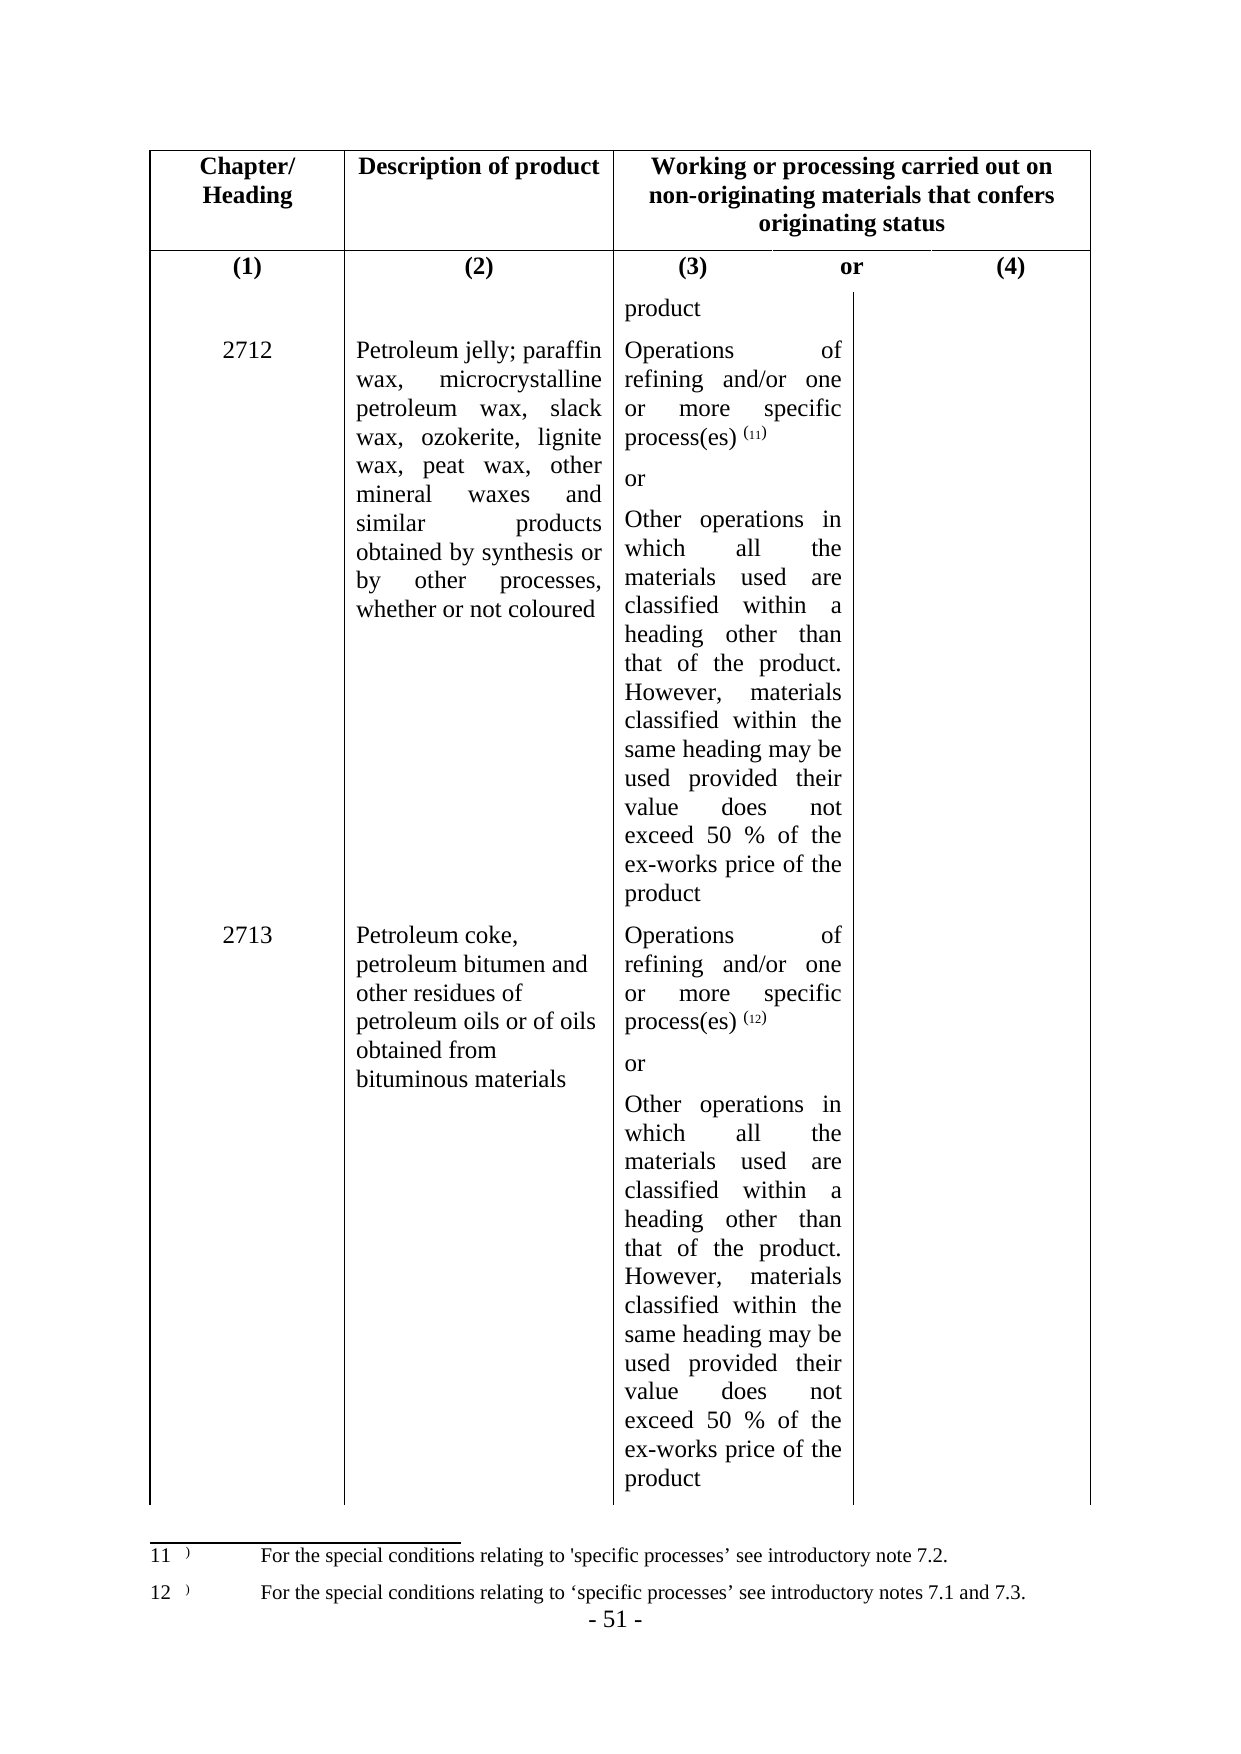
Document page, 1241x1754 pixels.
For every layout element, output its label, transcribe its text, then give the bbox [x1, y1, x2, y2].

table_cell Petroleum coke, petroleum bitumen and other residues of petroleum oils or of oils obtained from bituminous materials [345, 920, 613, 1504]
table_header Working or processing carried out on non-originating materials that confers originating status [614, 151, 1090, 250]
table_cell [854, 335, 1090, 919]
table_cell (3) [614, 251, 772, 292]
table_cell 2712 [151, 335, 344, 919]
table_cell (2) [345, 251, 613, 292]
table_cell (4) [932, 251, 1090, 292]
table_cell Operations of refining and/or one or more specific process(es) () or Other operations in which all the materials used are classified within a heading other than that of the product. However, materials classified within the same heading may be used provided their value does not exceed 50 % of the ex-works price of the product [614, 335, 853, 919]
table_cell Petroleum jelly; paraffin wax, microcrystalline petroleum wax, slack wax, ozokerite, lignite wax, peat wax, other mineral waxes and similar products obtained by synthesis or by other processes, whether or not coloured [345, 335, 613, 919]
table_cell Operations of refining and/or one or more specific process(es) () or Other operations in which all the materials used are classified within a heading other than that of the product. However, materials classified within the same heading may be used provided their value does not exceed 50 % of the ex-works price of the product [614, 920, 853, 1504]
table_cell [345, 293, 613, 334]
table_cell [854, 920, 1090, 1504]
table_header Description of product [345, 151, 613, 250]
table_header Chapter/Heading [151, 151, 344, 250]
table_cell or [773, 251, 931, 292]
table_cell [151, 293, 344, 334]
table_cell 2713 [151, 920, 344, 1504]
table_cell (1) [151, 251, 344, 292]
table_cell [854, 293, 1090, 334]
table_cell product [614, 293, 853, 334]
